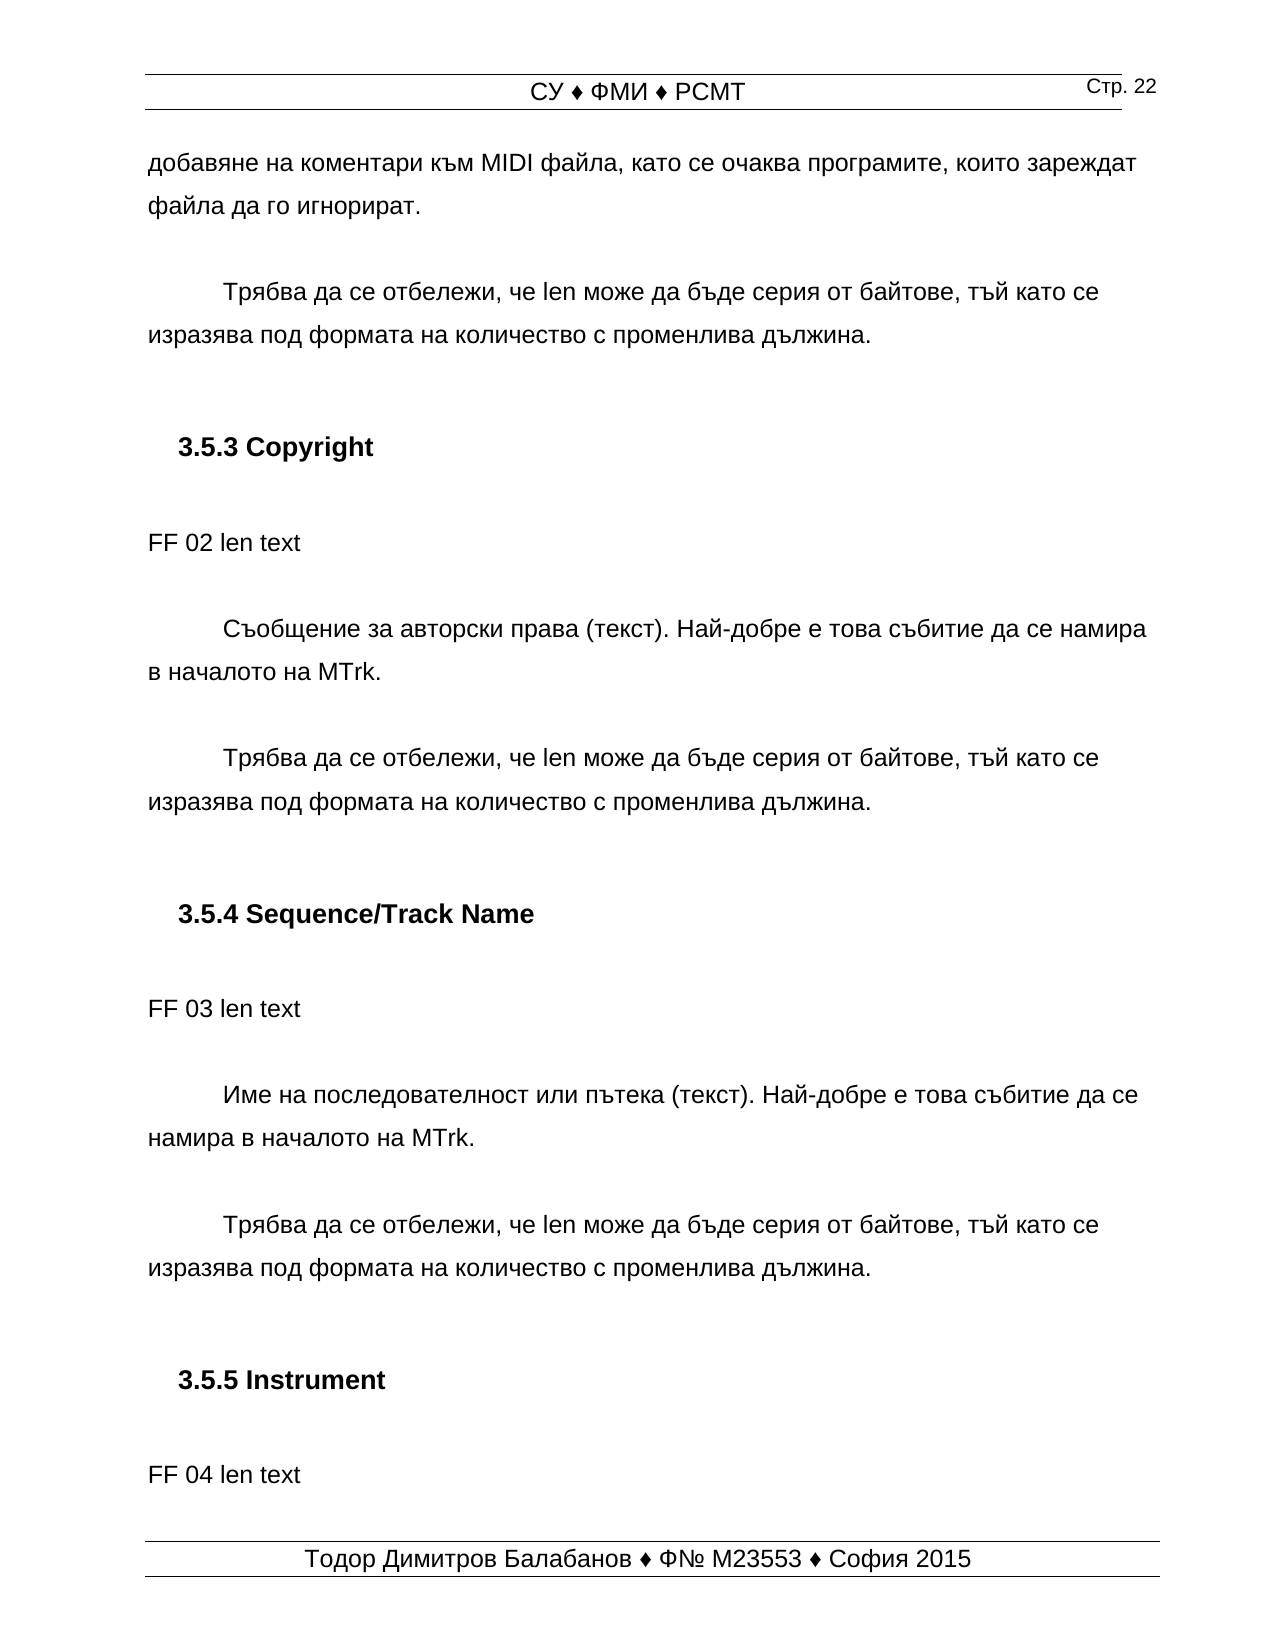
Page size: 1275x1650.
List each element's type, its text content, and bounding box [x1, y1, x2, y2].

text Трябва да се отбележи, че len може да бъде серия от байтове, тъй като се изразява под формата на количество с променлива дължина. [148, 743, 1157, 815]
text Трябва да се отбележи, че len може да бъде серия от байтове, тъй като се изразява под формата на количество с променлива дължина. [148, 1209, 1157, 1281]
text FF 02 len text [148, 528, 1157, 556]
text Трябва да се отбележи, че len може да бъде серия от байтове, тъй като се изразява под формата на количество с променлива дължина. [148, 277, 1157, 349]
subtitle 3.5.4 Sequence/Track Name [148, 898, 1157, 929]
subtitle 3.5.5 Instrument [148, 1364, 1157, 1395]
text Съобщение за авторски права (текст). Най-добре е това събитие да се намира в началото на MTrk. [148, 614, 1157, 686]
text добавяне на коментари към MIDI файла, като се очаква програмите, които зареждат файла да го игнорират. [148, 148, 1157, 219]
text FF 04 len text [148, 1460, 1157, 1489]
subtitle 3.5.3 Copyright [148, 431, 1157, 463]
text Име на последователност или пътека (текст). Най-добре е това събитие да се намира в началото на MTrk. [148, 1080, 1157, 1152]
text FF 03 len text [148, 994, 1157, 1023]
